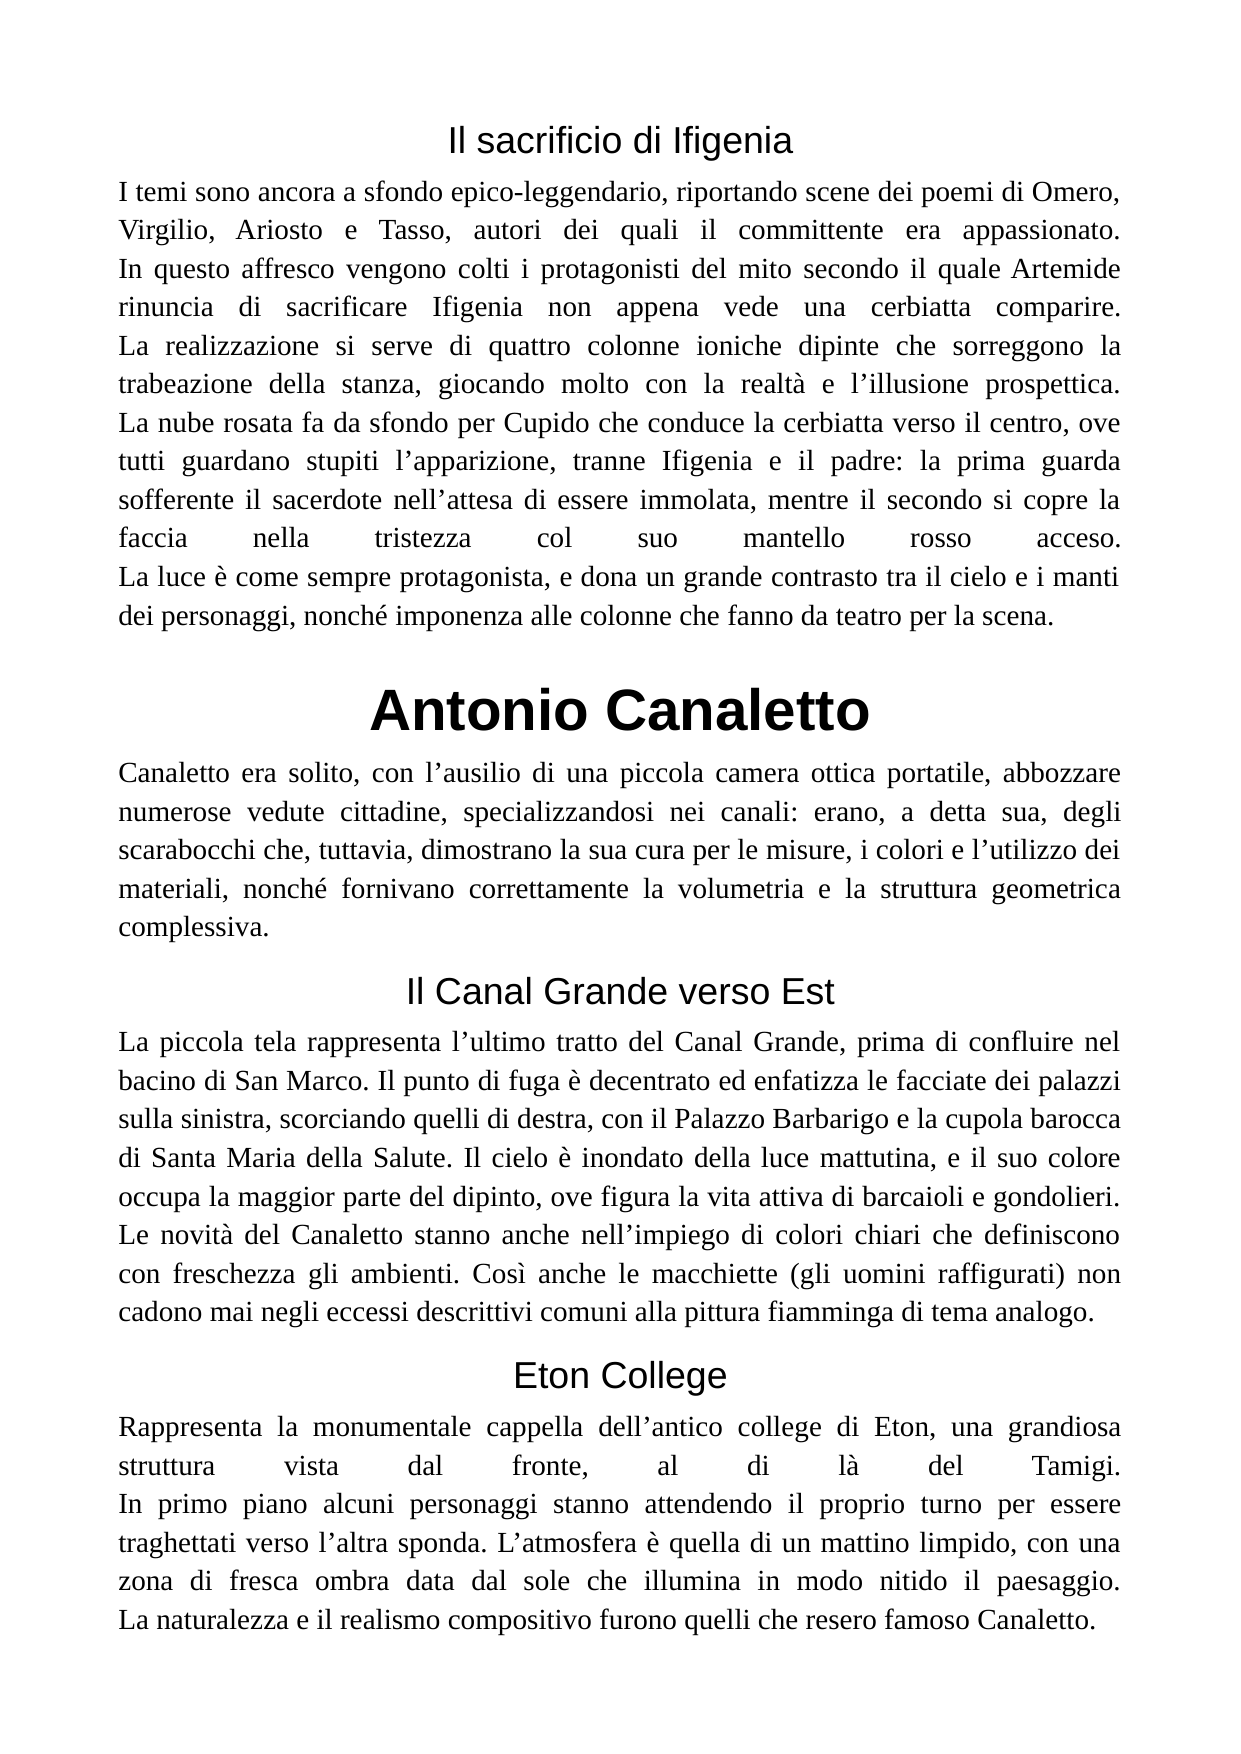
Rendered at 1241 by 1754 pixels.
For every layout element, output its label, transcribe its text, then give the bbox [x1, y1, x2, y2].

text Canaletto era solito, con l’ausilio di una piccola camera ottica portatile, abbozzare numerose vedute cittadine, specializzandosi nei canali: erano, a detta sua, degli scarabocchi che, tuttavia, dimostrano la sua cura per le misure, i colori e l’utilizzo dei materiali, nonché fornivano correttamente la volumetria e la struttura geometrica complessiva. [118, 755, 1122, 943]
title Antonio Canaletto [118, 676, 1122, 743]
subtitle Il sacrificio di Ifigenia [118, 118, 1122, 161]
subtitle Il Canal Grande verso Est [118, 969, 1122, 1012]
text I temi sono ancora a sfondo epico-leggendario, riportando scene dei poemi di Omero, Virgilio, Ariosto e Tasso, autori dei quali il committente era appassionato. In questo affresco vengono colti i protagonisti del mito secondo il quale Artemide rinuncia di sacrificare Ifigenia non appena vede una cerbiatta comparire. La realizzazione si serve di quattro colonne ioniche dipinte che sorreggono la trabeazione della stanza, giocando molto con la realtà e l’illusione prospettica. La nube rosata fa da sfondo per Cupido che conduce la cerbiatta verso il centro, ove tutti guardano stupiti l’apparizione, tranne Ifigenia e il padre: la prima guarda sofferente il sacerdote nell’attesa di essere immolata, mentre il secondo si copre la faccia nella tristezza col suo mantello rosso acceso. La luce è come sempre protagonista, e dona un grande contrasto tra il cielo e i manti dei personaggi, nonché imponenza alle colonne che fanno da teatro per la scena. [118, 174, 1122, 631]
subtitle Eton College [118, 1354, 1122, 1397]
text Rappresenta la monumentale cappella dell’antico college di Eton, una grandiosa struttura vista dal fronte, al di là del Tamigi. In primo piano alcuni personaggi stanno attendendo il proprio turno per essere traghettati verso l’altra sponda. L’atmosfera è quella di un mattino limpido, con una zona di fresca ombra data dal sole che illumina in modo nitido il paesaggio. La naturalezza e il realismo compositivo furono quelli che resero famoso Canaletto. [118, 1409, 1122, 1636]
text La piccola tela rappresenta l’ultimo tratto del Canal Grande, prima di confluire nel bacino di San Marco. Il punto di fuga è decentrato ed enfatizza le facciate dei palazzi sulla sinistra, scorciando quelli di destra, con il Palazzo Barbarigo e la cupola barocca di Santa Maria della Salute. Il cielo è inondato della luce mattutina, e il suo colore occupa la maggior parte del dipinto, ove figura la vita attiva di barcaioli e gondolieri. Le novità del Canaletto stanno anche nell’impiego di colori chiari che definiscono con freschezza gli ambienti. Così anche le macchiette (gli uomini raffigurati) non cadono mai negli eccessi descrittivi comuni alla pittura fiamminga di tema analogo. [118, 1024, 1122, 1328]
